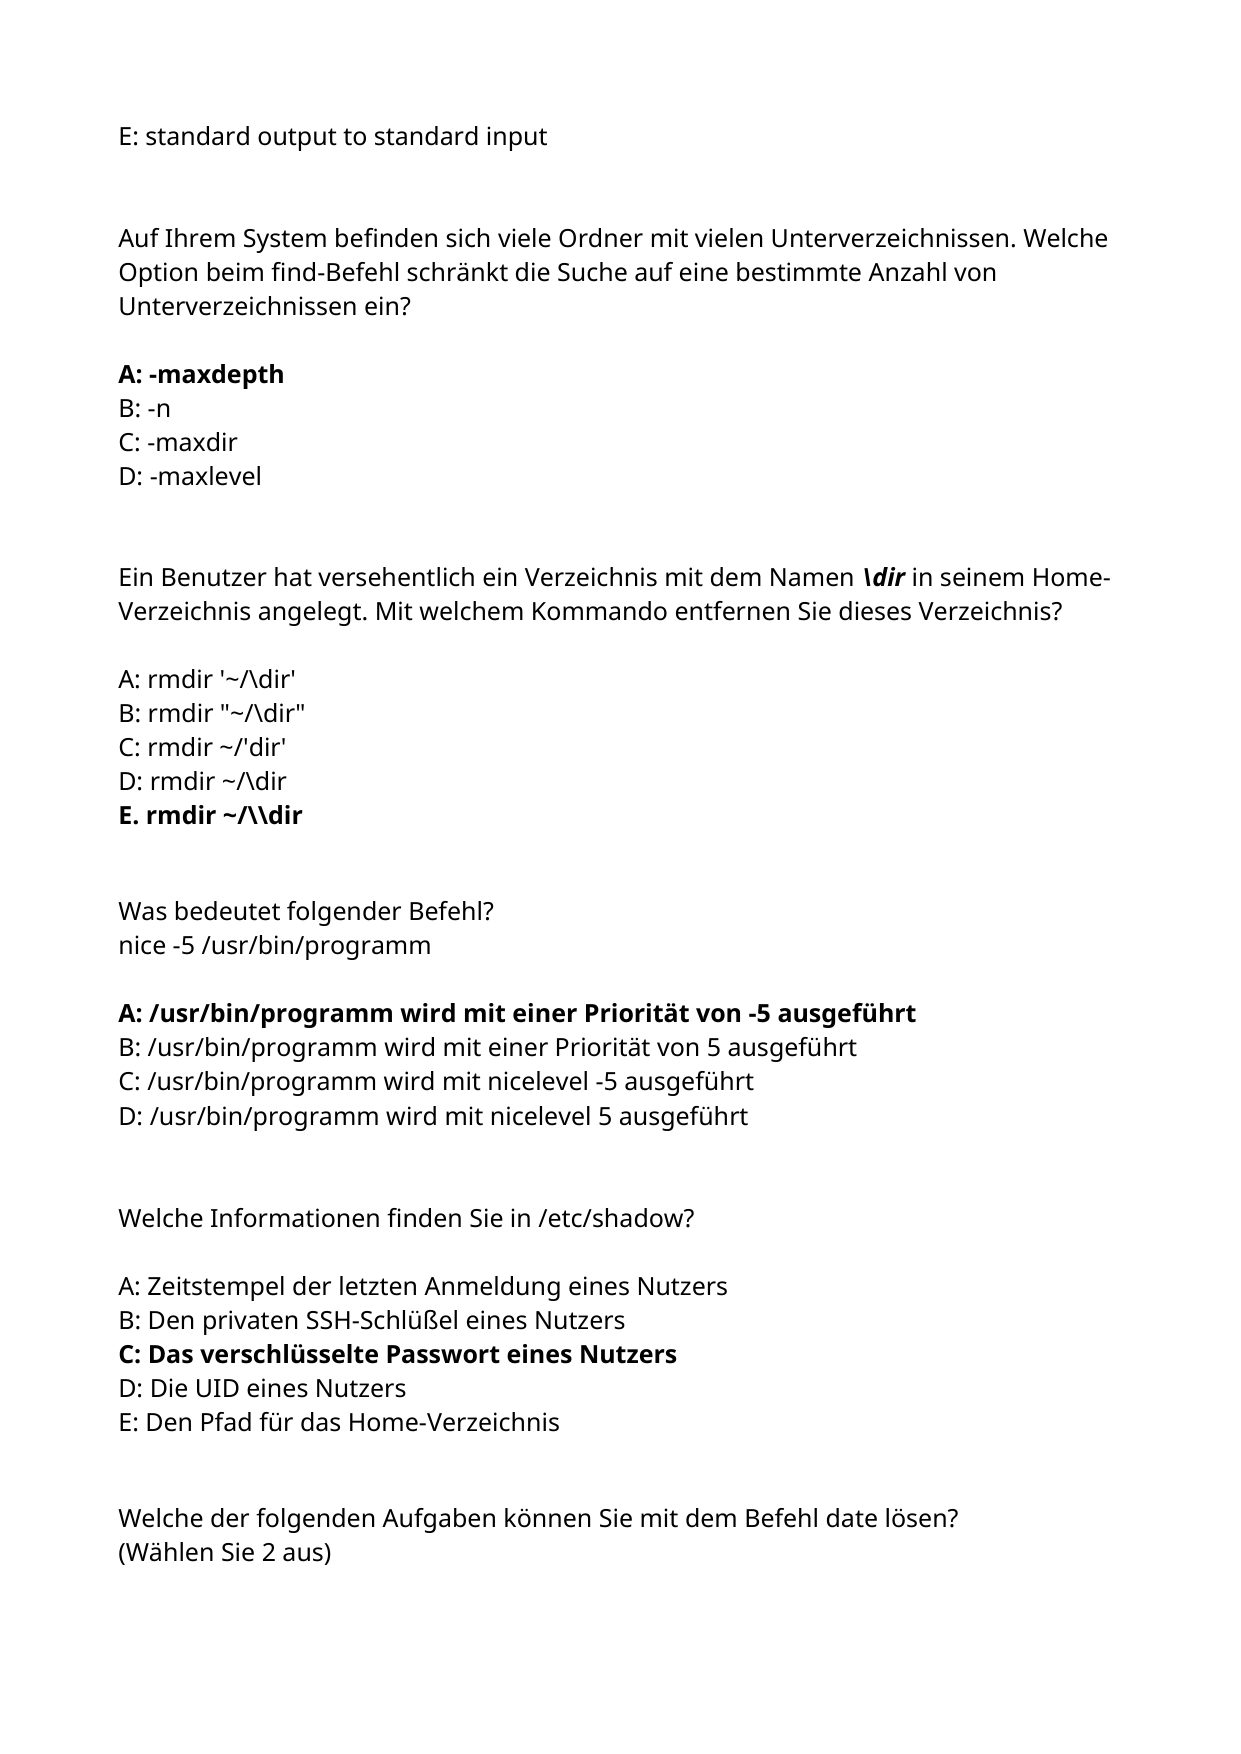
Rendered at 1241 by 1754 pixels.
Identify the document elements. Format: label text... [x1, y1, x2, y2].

text Was bedeutet folgender Befehl? nice -5 /usr/bin/programm A: /usr/bin/programm wird mit einer Priorität von -5 ausgeführt B: /usr/bin/programm wird mit einer Priorität von 5 ausgeführt C: /usr/bin/programm wird mit nicelevel -5 ausgeführt D: /usr/bin/programm wird mit nicelevel 5 ausgeführt [118, 860, 1122, 1132]
text Auf Ihrem System befinden sich viele Ordner mit vielen Unterverzeichnissen. Welche Option beim find-Befehl schränkt die Suche auf eine bestimmte Anzahl von Unterverzeichnissen ein? A: -maxdepth B: -n C: -maxdir D: -maxlevel [118, 152, 1122, 493]
text Ein Benutzer hat versehentlich ein Verzeichnis mit dem Namen \dir in seinem Home-Verzeichnis angelegt. Mit welchem Kommando entfernen Sie dieses Verzeichnis? A: rmdir '~/\dir' B: rmdir "~/\dir" C: rmdir ~/'dir' D: rmdir ~/\dir E. rmdir ~/\\dir [118, 521, 1122, 832]
text E: standard output to standard input [118, 118, 1122, 152]
text Welche Informationen finden Sie in /etc/shadow? A: Zeitstempel der letzten Anmeldung eines Nutzers B: Den privaten SSH-Schlüßel eines Nutzers C: Das verschlüsselte Passwort eines Nutzers D: Die UID eines Nutzers E: Den Pfad für das Home-Verzeichnis [118, 1132, 1122, 1439]
text Welche der folgenden Aufgaben können Sie mit dem Befehl date lösen? (Wählen Sie 2 aus) [118, 1467, 1122, 1603]
